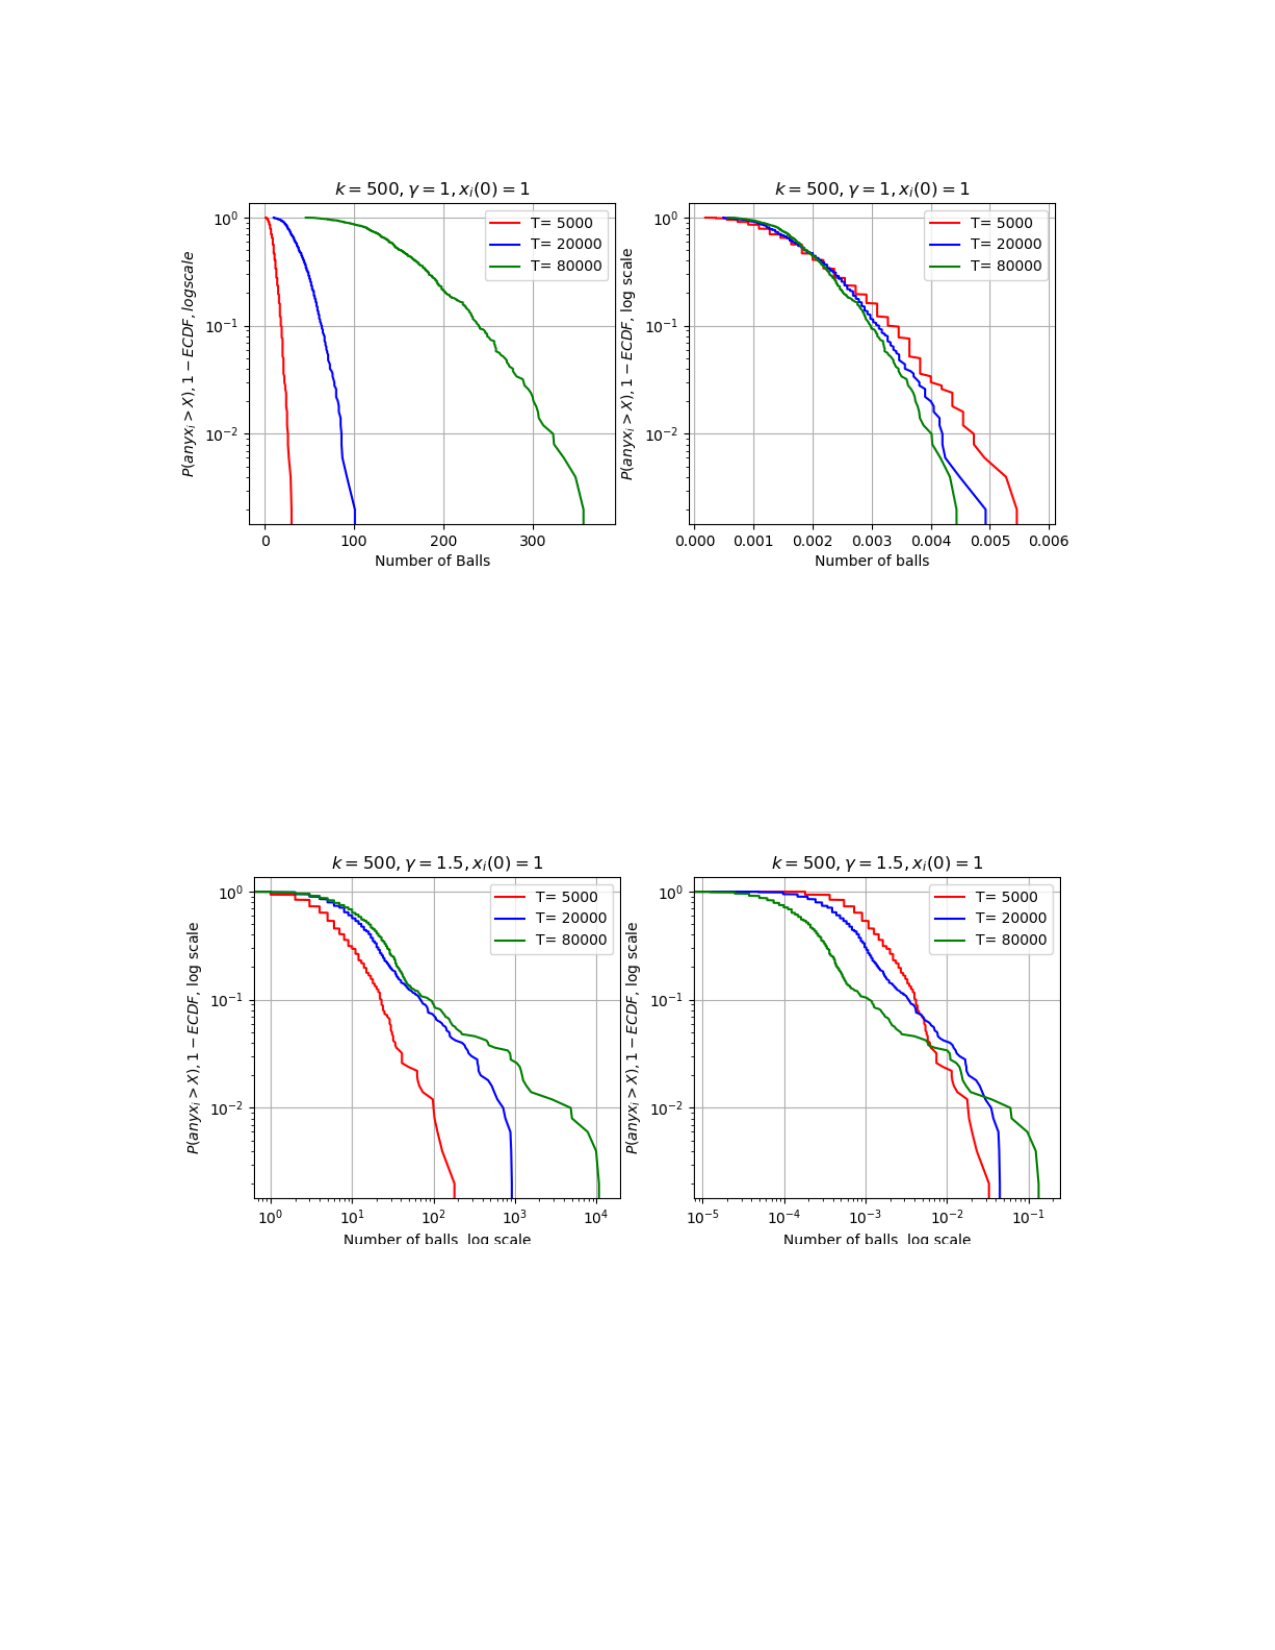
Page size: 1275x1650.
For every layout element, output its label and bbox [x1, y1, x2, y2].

picture [124, 828, 1164, 1244]
picture [119, 154, 1159, 570]
